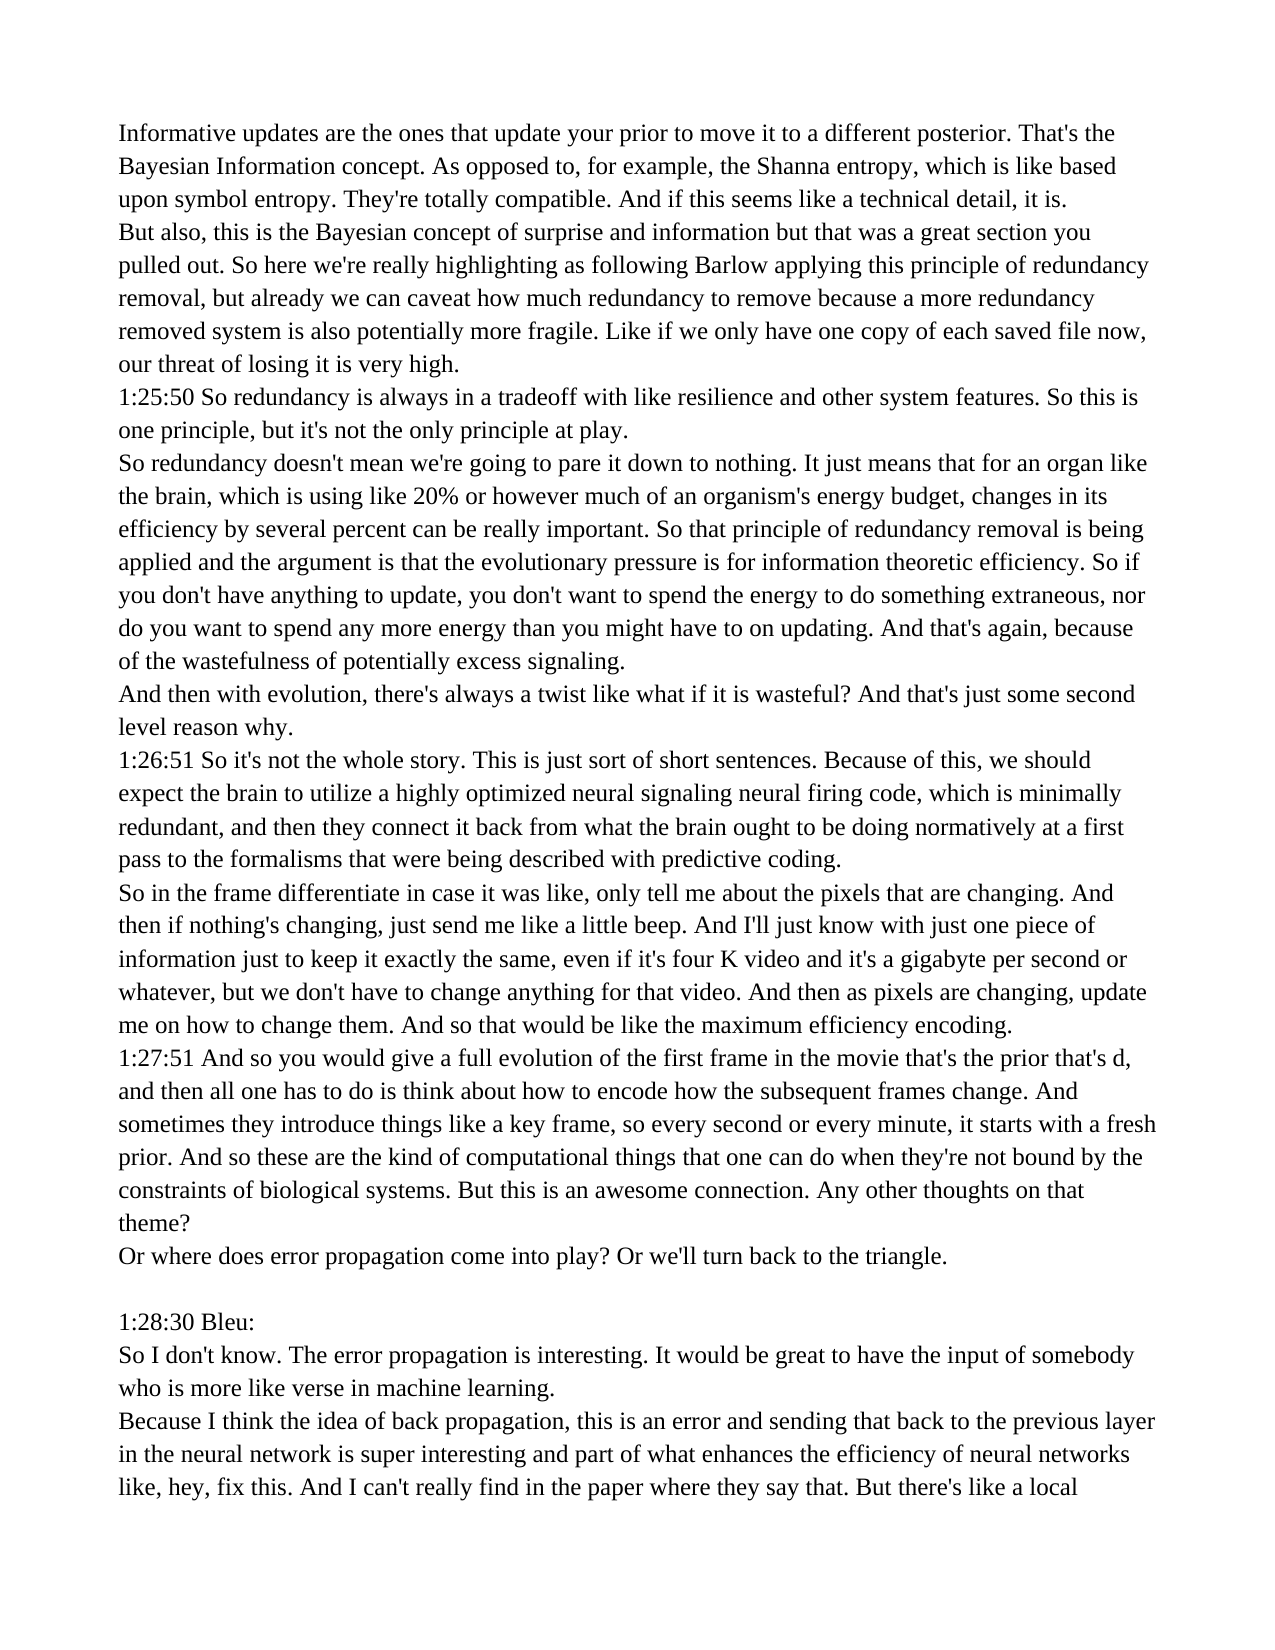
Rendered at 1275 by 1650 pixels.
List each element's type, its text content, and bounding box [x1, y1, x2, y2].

text So in the frame differentiate in case it was like, only tell me about the pixels that are changing. And then if nothing's changing, just send me like a little beep. And I'll just know with just one piece of information just to keep it exactly the same, even if it's four K video and it's a gigabyte per second or whatever, but we don't have to change anything for that video. And then as pixels are changing, update me on how to change them. And so that would be like the maximum efficiency encoding. [118, 878, 1157, 1038]
text Or where does error propagation come into play? Or we'll turn back to the triangle. [118, 1241, 1157, 1269]
text 1:27:51 And so you would give a full evolution of the first frame in the movie that's the prior that's d, and then all one has to do is think about how to encode how the subsequent frames change. And sometimes they introduce things like a key frame, so every second or every minute, it starts with a fresh prior. And so these are the kind of computational things that one can do when they're not bound by the constraints of biological systems. But this is an awesome connection. Any other thoughts on that theme? [118, 1043, 1157, 1237]
text Because I think the idea of back propagation, this is an error and sending that back to the previous layer in the neural network is super interesting and part of what enhances the efficiency of neural networks like, hey, fix this. And I can't really find in the paper where they say that. But there's like a local [118, 1406, 1157, 1501]
text 1:28:30 Bleu: [118, 1307, 1157, 1336]
text So I don't know. The error propagation is interesting. It would be great to have the input of somebody who is more like verse in machine learning. [118, 1340, 1157, 1402]
text 1:25:50 So redundancy is always in a tradeoff with like resilience and other system features. So this is one principle, but it's not the only principle at play. [118, 382, 1157, 444]
text But also, this is the Bayesian concept of surprise and information but that was a great section you pulled out. So here we're really highlighting as following Barlow applying this principle of redundancy removal, but already we can caveat how much redundancy to remove because a more redundancy removed system is also potentially more fragile. Like if we only have one copy of each saved file now, our threat of losing it is very high. [118, 217, 1157, 378]
text Informative updates are the ones that update your prior to move it to a different posterior. That's the Bayesian Information concept. As opposed to, for example, the Shanna entropy, which is like based upon symbol entropy. They're totally compatible. And if this seems like a technical detail, it is. [118, 118, 1157, 213]
text So redundancy doesn't mean we're going to pare it down to nothing. It just means that for an organ like the brain, which is using like 20% or however much of an organism's energy budget, changes in its efficiency by several percent can be really important. So that principle of redundancy removal is being applied and the argument is that the evolutionary pressure is for information theoretic efficiency. So if you don't have anything to update, you don't want to spend the energy to do something extraneous, nor do you want to spend any more energy than you might have to on updating. And that's again, because of the wastefulness of potentially excess signaling. [118, 448, 1157, 675]
text And then with evolution, there's always a twist like what if it is wasteful? And that's just some second level reason why. [118, 679, 1157, 741]
text 1:26:51 So it's not the whole story. This is just sort of short sentences. Because of this, we should expect the brain to utilize a highly optimized neural signaling neural firing code, which is minimally redundant, and then they connect it back from what the brain ought to be doing normatively at a first pass to the formalisms that were being described with predictive coding. [118, 746, 1157, 873]
